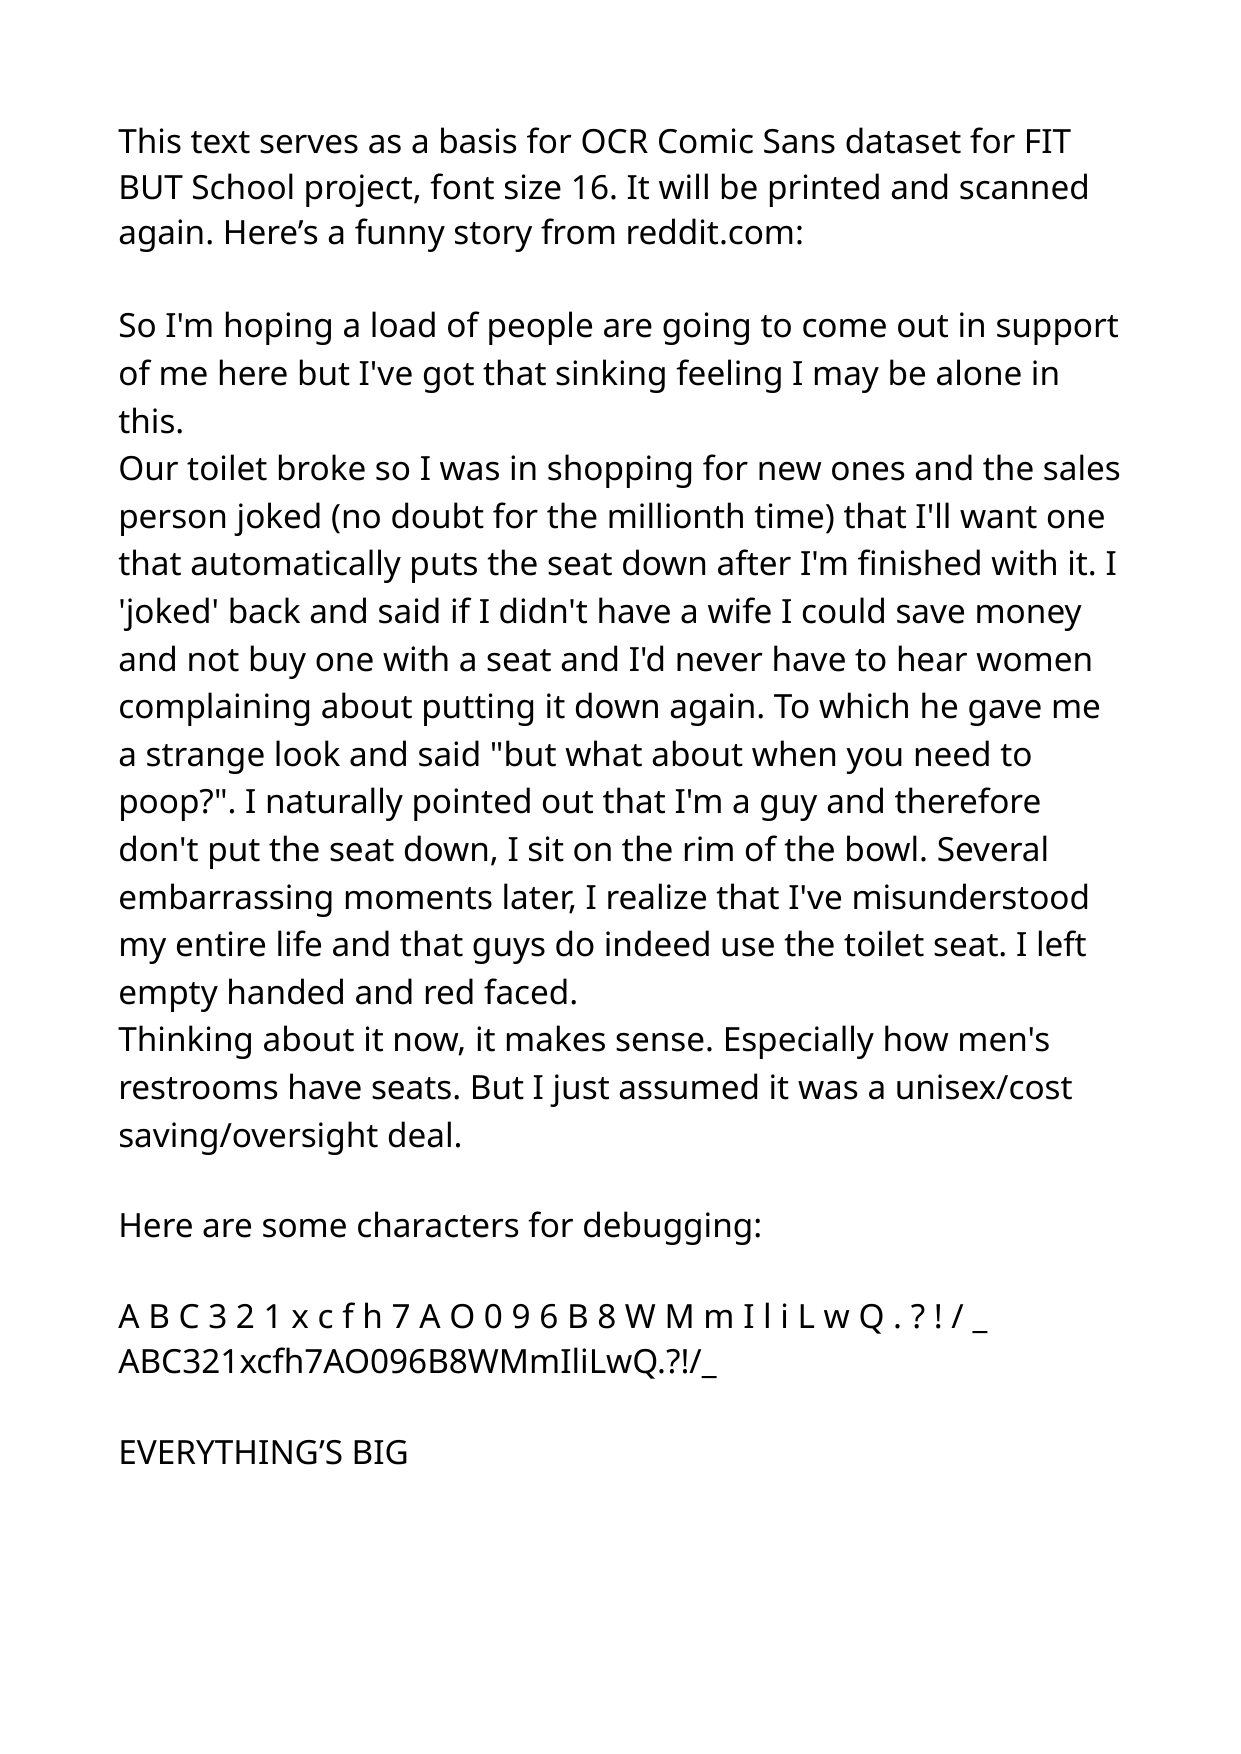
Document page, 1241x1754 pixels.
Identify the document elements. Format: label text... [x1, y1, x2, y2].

text This text serves as a basis for OCR Comic Sans dataset for FIT BUT School project, font size 16. It will be printed and scanned again. Here’s a funny story from reddit.com: [118, 118, 1122, 254]
text ABC321xcfh7AO096B8WMmIliLwQ.?!/_ [118, 1338, 1122, 1384]
text A B C 3 2 1 x c f h 7 A O 0 9 6 B 8 W M m I l i L w Q . ? ! / _ [118, 1293, 1122, 1338]
text EVERYTHING’S BIG [118, 1429, 1122, 1474]
text Here are some characters for debugging: [118, 1202, 1122, 1247]
text Thinking about it now, it makes sense. Especially how men's restrooms have seats. But I just assumed it was a unisex/cost saving/oversight deal. [118, 1014, 1122, 1157]
text Our toilet broke so I was in shopping for new ones and the sales person joked (no doubt for the millionth time) that I'll want one that automatically puts the seat down after I'm finished with it. I 'joked' back and said if I didn't have a wife I could save money and not buy one with a seat and I'd never have to hear women complaining about putting it down again. To which he gave me a strange look and said "but what about when you need to poop?". I naturally pointed out that I'm a guy and therefore don't put the seat down, I sit on the rim of the bowl. Several embarrassing moments later, I realize that I've misunderstood my entire life and that guys do indeed use the toilet seat. I left empty handed and red faced. [118, 443, 1122, 1014]
text So I'm hoping a load of people are going to come out in support of me here but I've got that sinking feeling I may be alone in this. [118, 300, 1122, 443]
